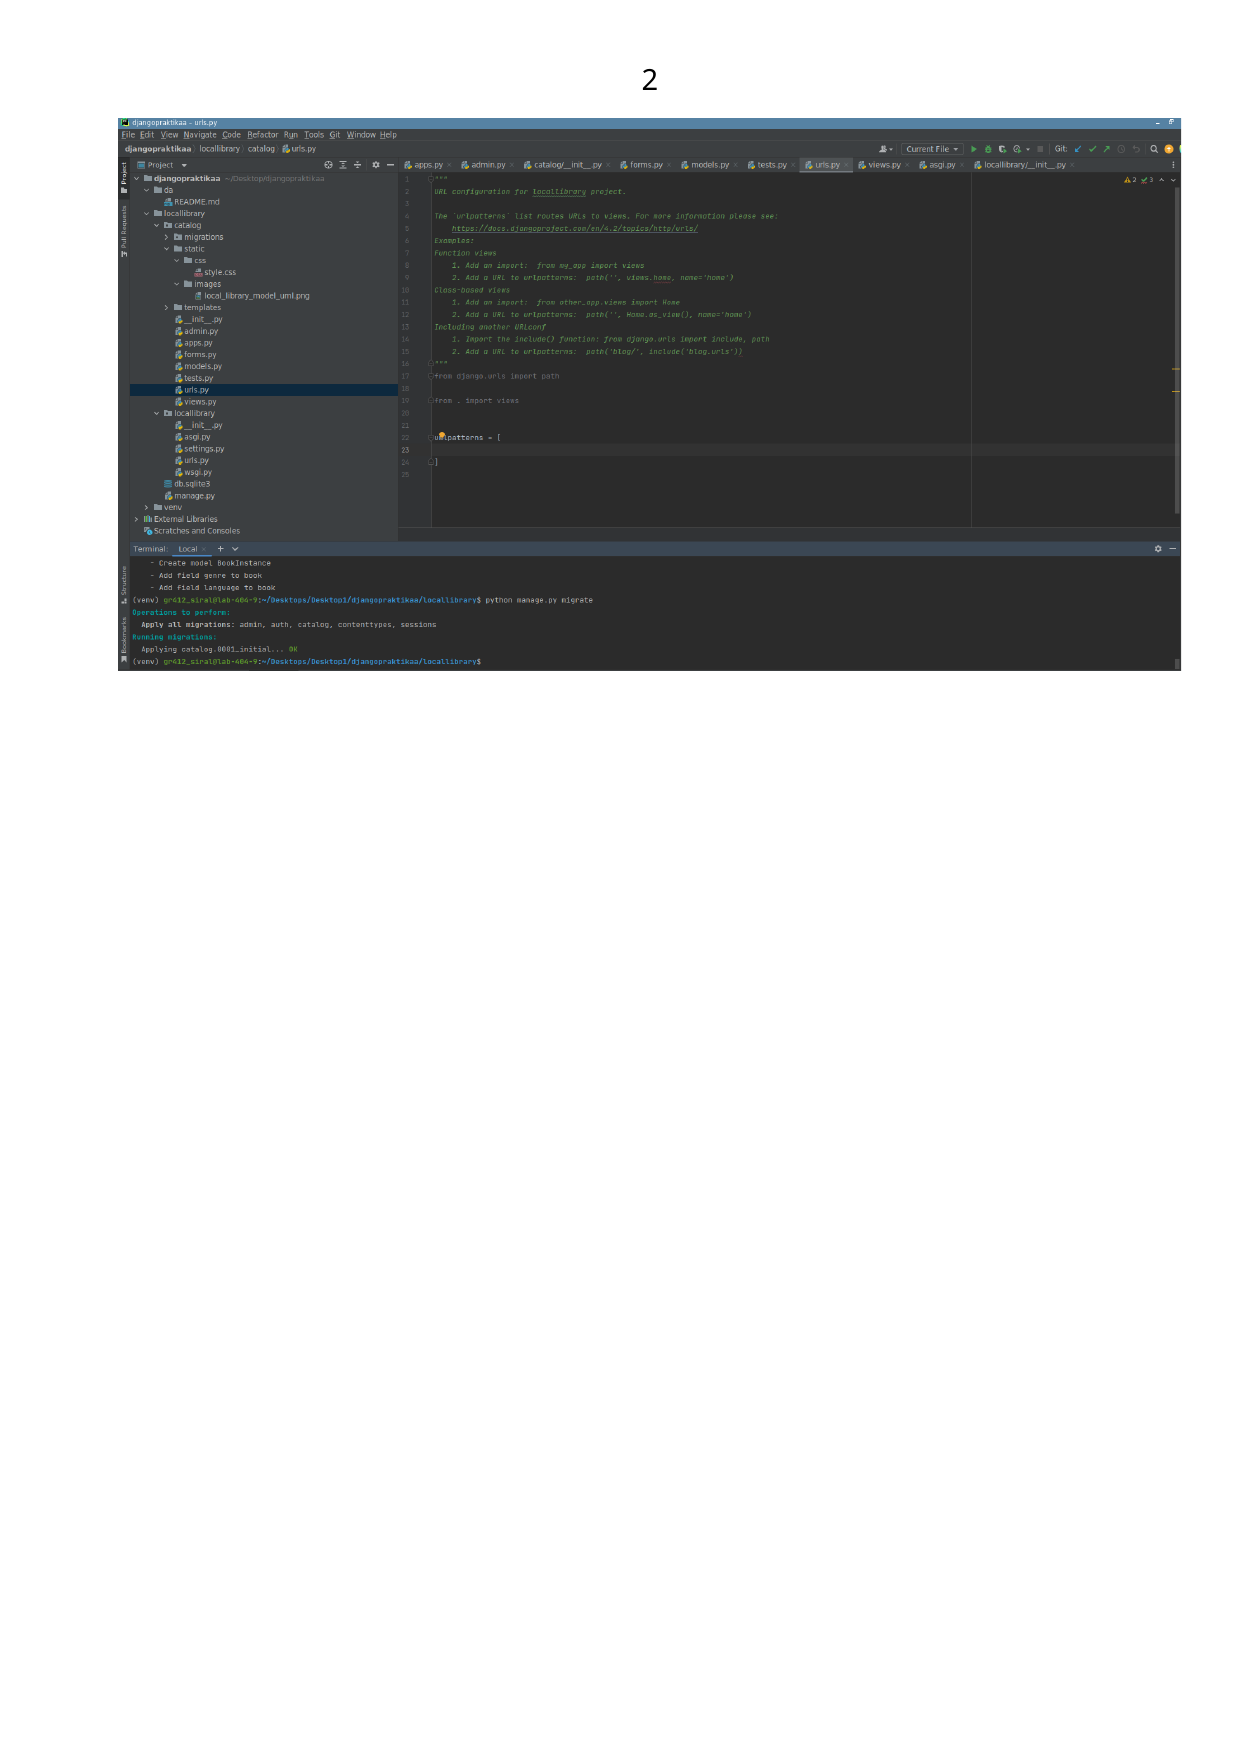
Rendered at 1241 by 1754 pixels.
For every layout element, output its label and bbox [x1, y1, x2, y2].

picture [118, 118, 1182, 671]
